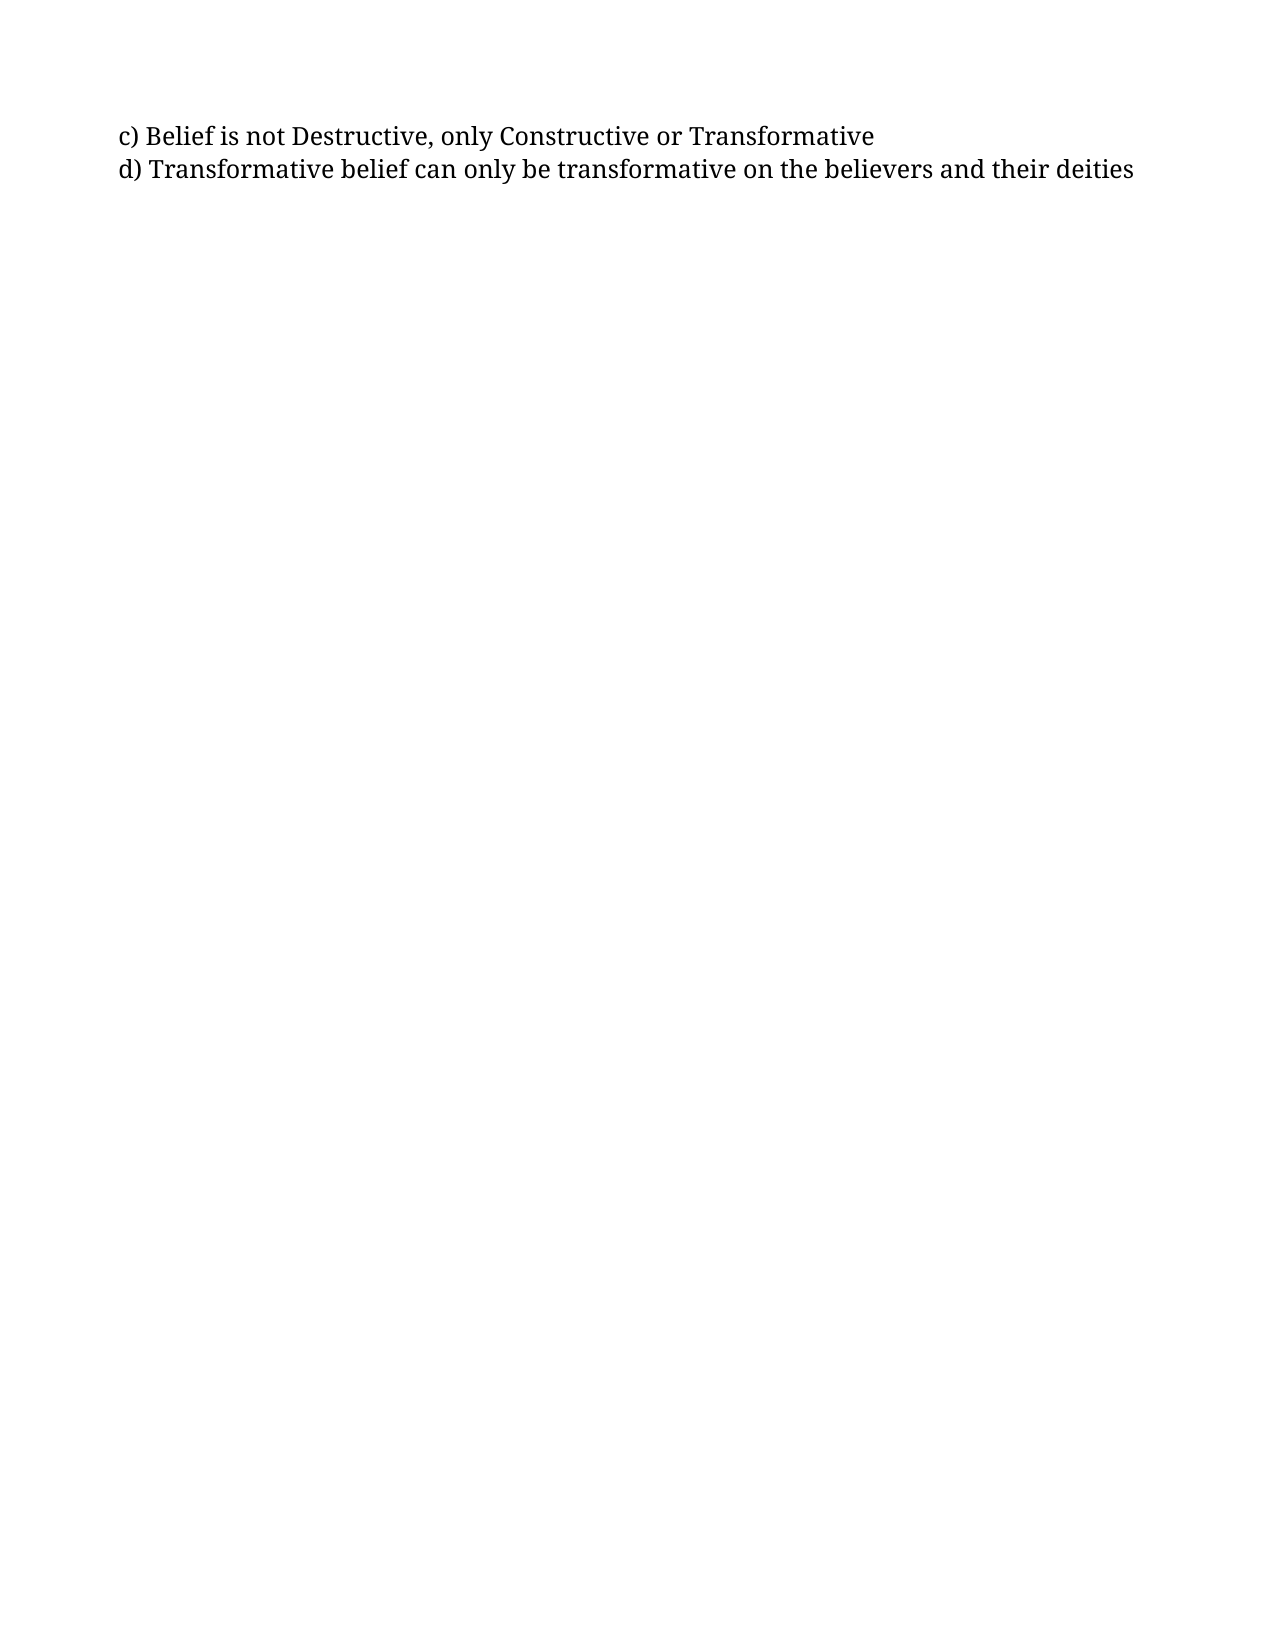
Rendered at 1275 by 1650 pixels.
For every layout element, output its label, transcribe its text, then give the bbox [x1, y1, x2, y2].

text d) Transformative belief can only be transformative on the believers and their deities [118, 152, 1157, 186]
text c) Belief is not Destructive, only Constructive or Transformative [118, 118, 1157, 152]
